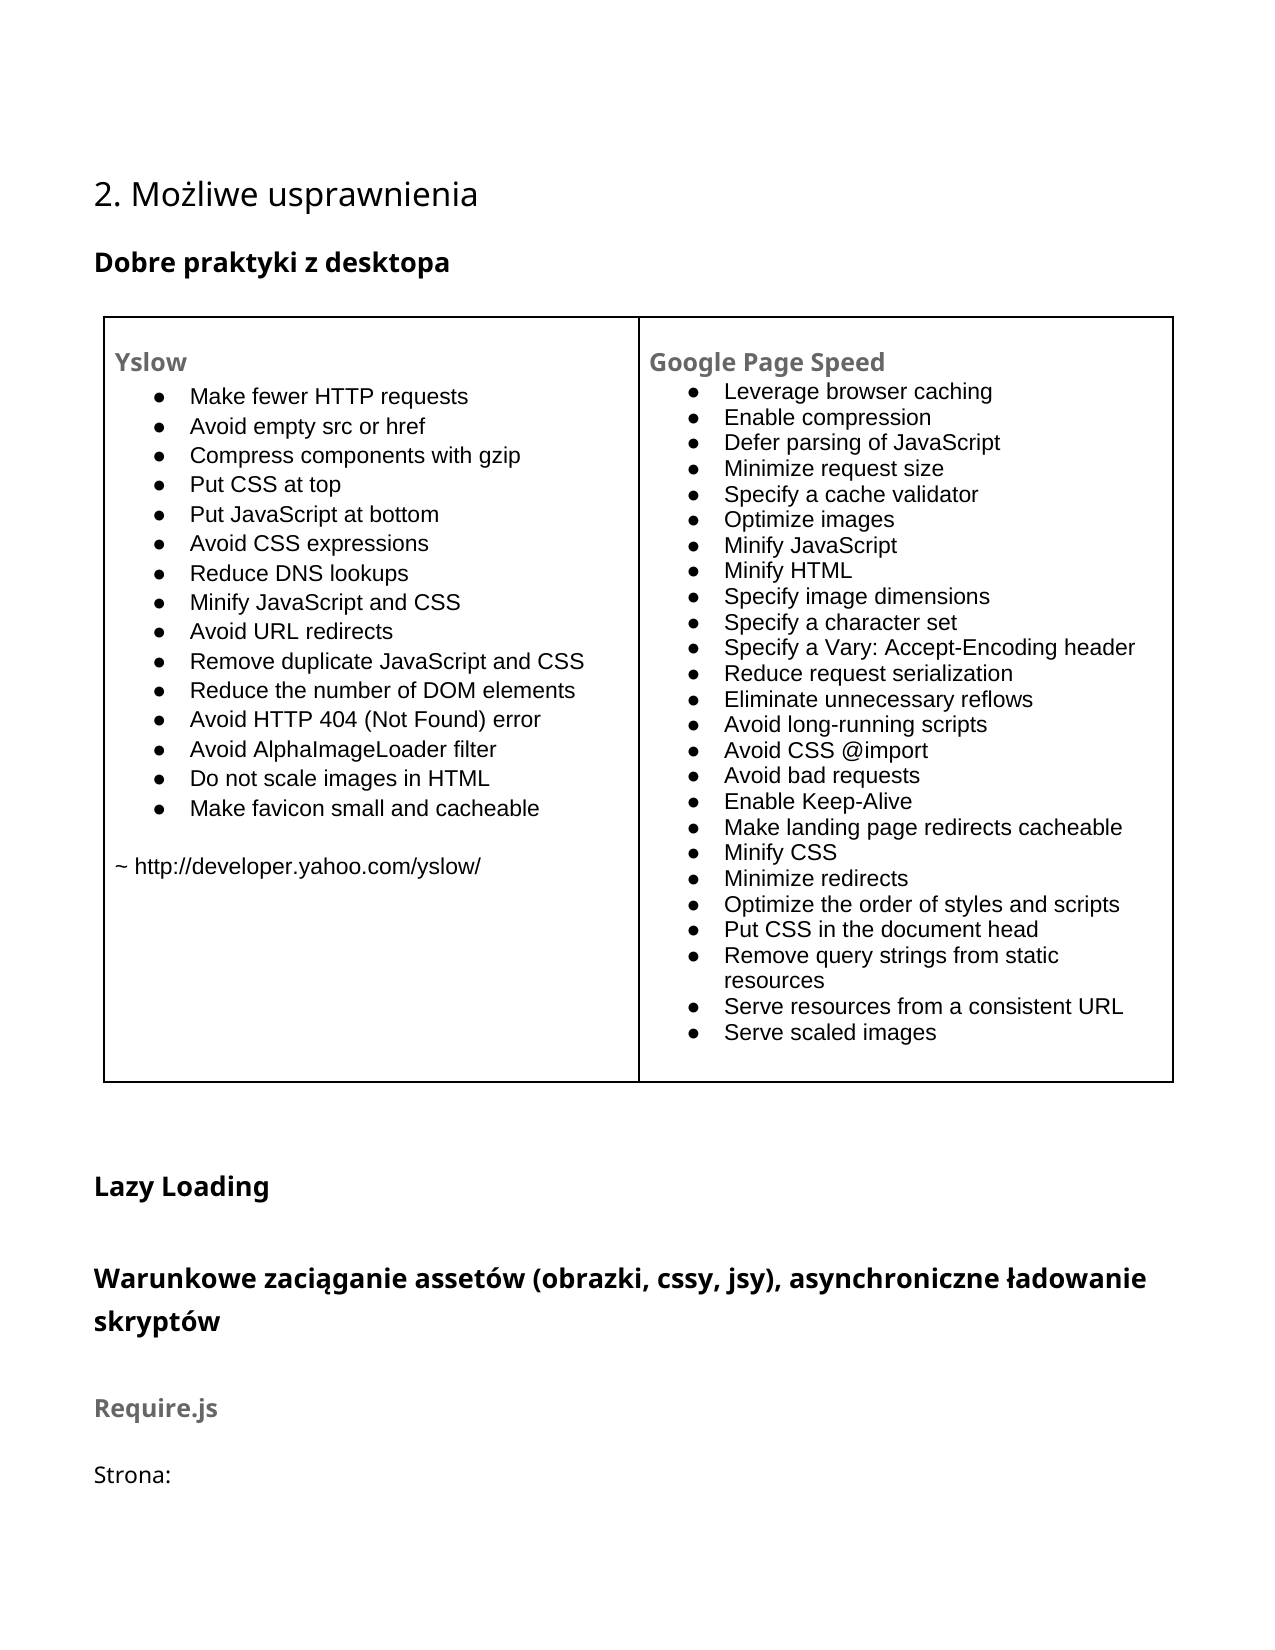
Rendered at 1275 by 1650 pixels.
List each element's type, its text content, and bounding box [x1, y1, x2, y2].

subtitle 2. Możliwe usprawnienia [94, 171, 1162, 216]
table_header Google Page Speed Leverage browser caching Enable compression Defer parsing of JavaScript Minimize request size Specify a cache validator Optimize images Minify JavaScript Minify HTML Specify image dimensions Specify a character set Specify a Vary: Accept-Encoding header Reduce request serialization Eliminate unnecessary reflows Avoid long-running scripts Avoid CSS @import Avoid bad requests Enable Keep-Alive Make landing page redirects cacheable Minify CSS Minimize redirects Optimize the order of styles and scripts Put CSS in the document head Remove query strings from static resources Serve resources from a consistent URL Serve scaled images [640, 318, 1172, 1081]
subtitle Warunkowe zaciąganie assetów (obrazki, cssy, jsy), asynchroniczne ładowanie skryptów [94, 1260, 1162, 1339]
subtitle Lazy Loading [94, 1167, 1162, 1204]
subtitle Dobre praktyki z desktopa [94, 244, 1162, 281]
table_header Yslow Make fewer HTTP requests Avoid empty src or href Compress components with gzip Put CSS at top Put JavaScript at bottom Avoid CSS expressions Reduce DNS lookups Minify JavaScript and CSS Avoid URL redirects Remove duplicate JavaScript and CSS Reduce the number of DOM elements Avoid HTTP 404 (Not Found) error Avoid AlphaImageLoader filter Do not scale images in HTML Make favicon small and cacheable ~ http://developer.yahoo.com/yslow/ [105, 318, 638, 1081]
text Strona: [94, 1459, 1162, 1491]
subtitle Require.js [94, 1391, 1162, 1425]
